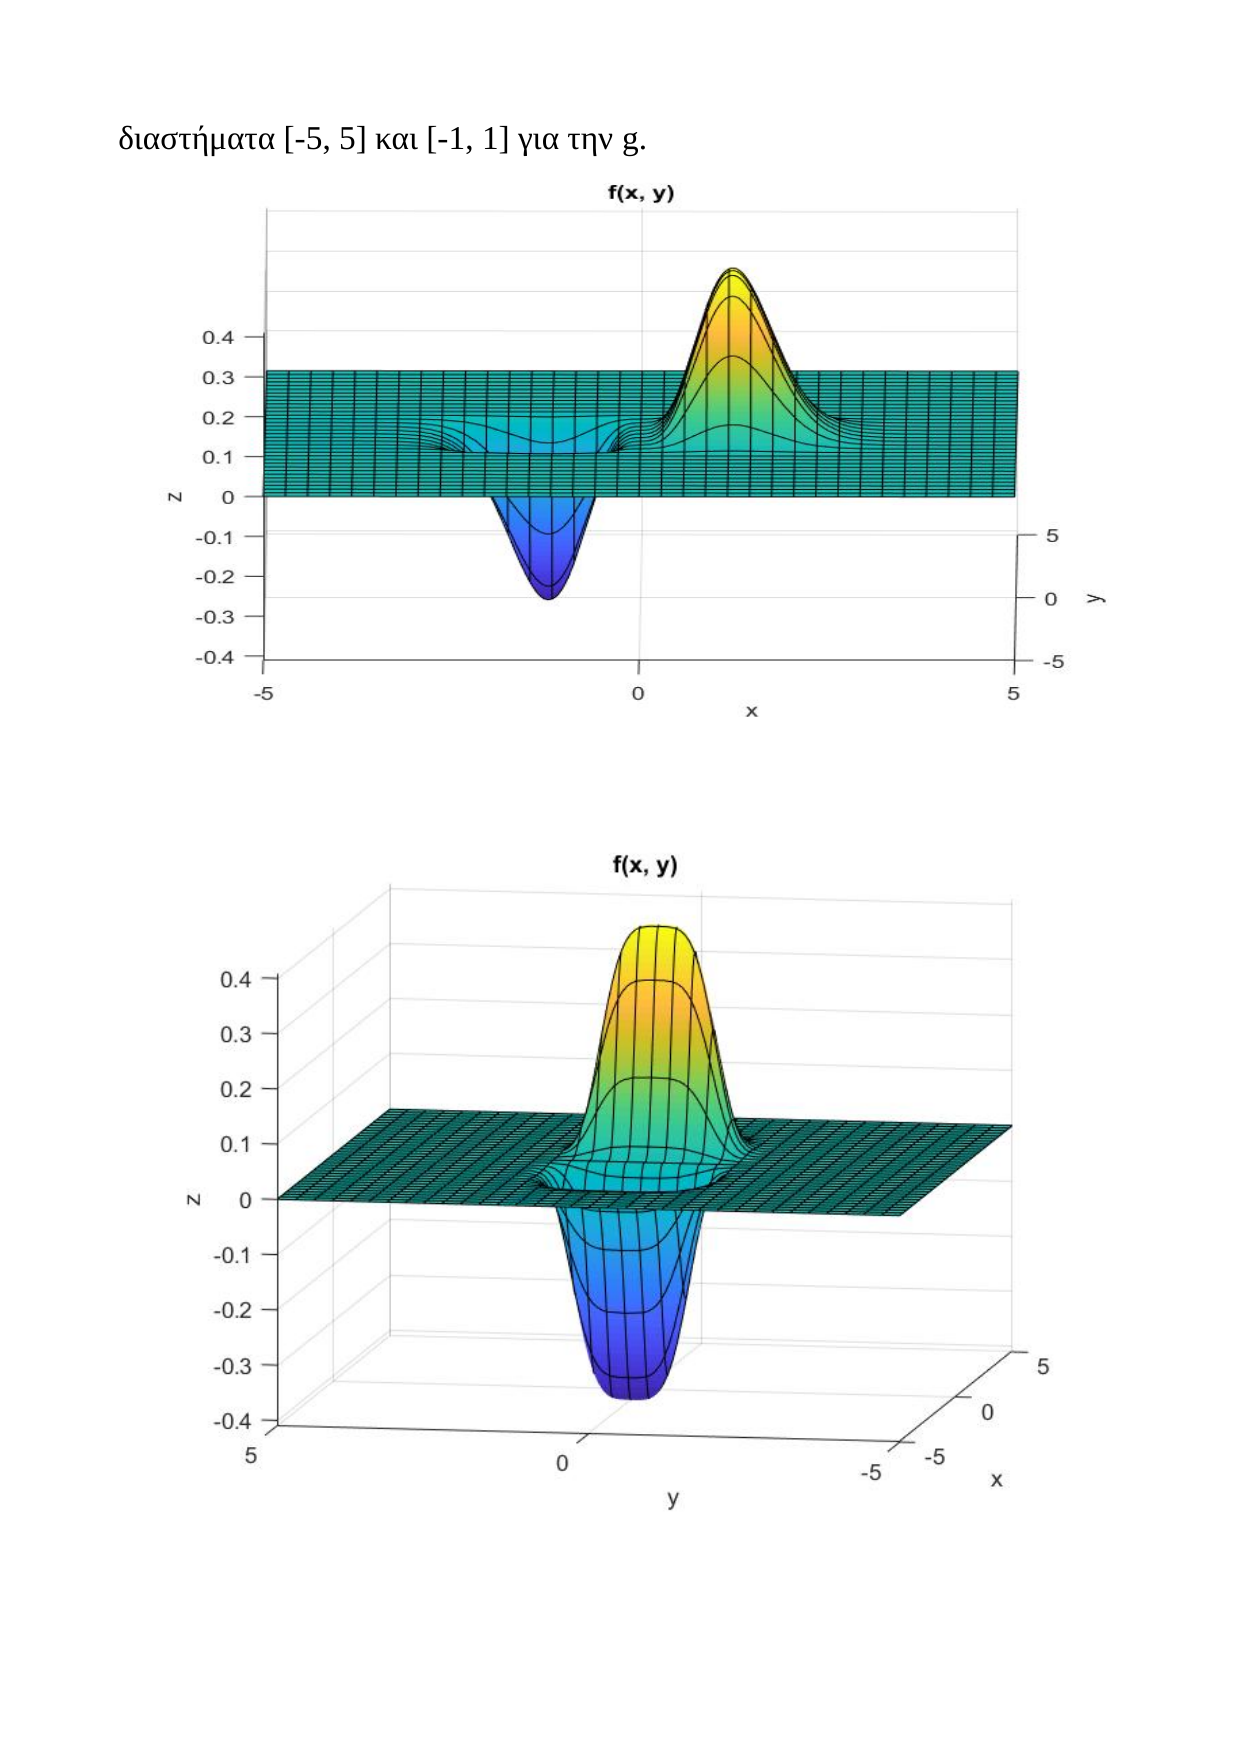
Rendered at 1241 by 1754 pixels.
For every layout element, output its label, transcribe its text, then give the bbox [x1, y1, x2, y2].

picture [137, 166, 1110, 722]
text διαστήματα [-5, 5] και [-1, 1] για την g. [118, 118, 1122, 156]
picture [154, 832, 1102, 1518]
